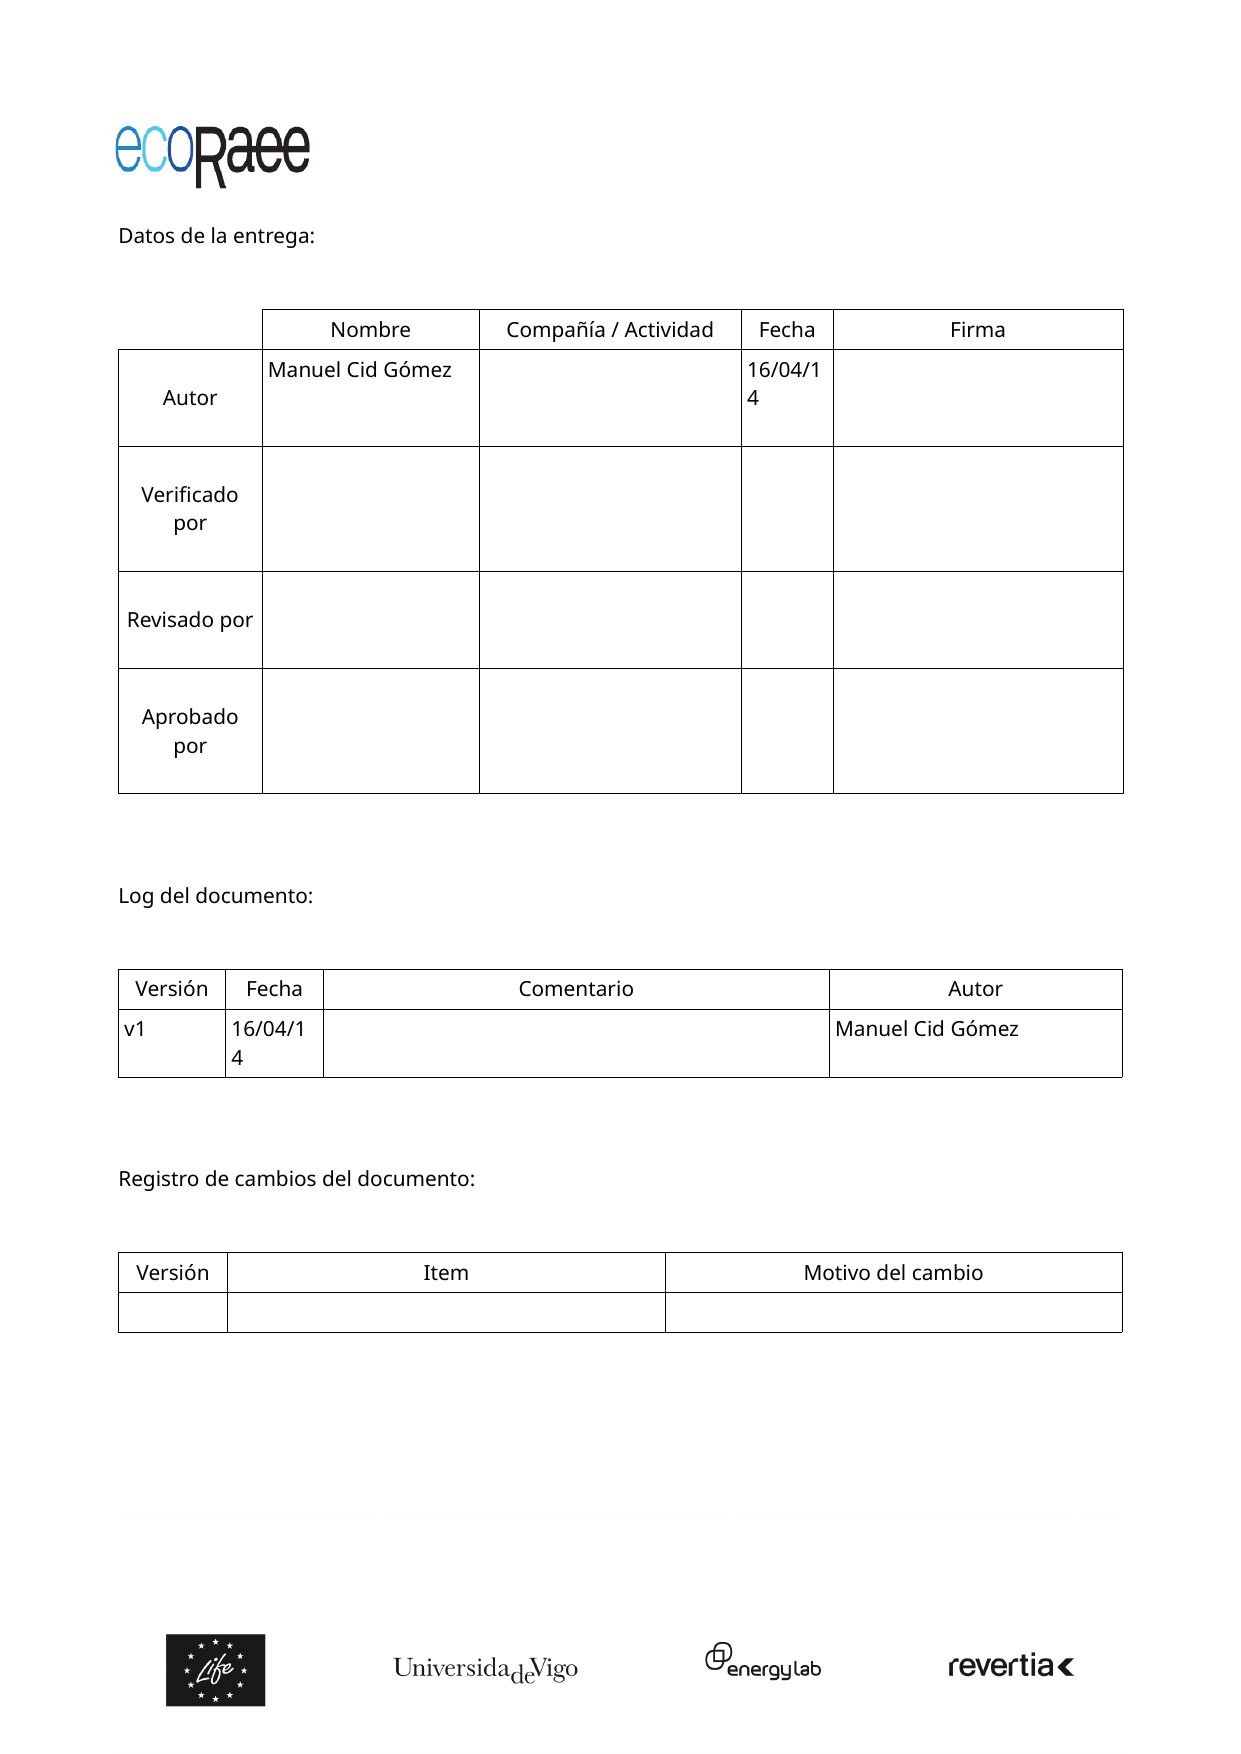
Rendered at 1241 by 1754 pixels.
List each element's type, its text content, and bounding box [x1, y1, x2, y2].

table_cell Verificado por [119, 447, 262, 571]
table_cell [834, 447, 1123, 571]
table_cell [119, 1293, 227, 1332]
table_cell [834, 572, 1123, 668]
table_cell [742, 447, 833, 571]
table_header Motivo del cambio [666, 1253, 1122, 1292]
text Registro de cambios del documento: [118, 1164, 1122, 1193]
table_cell [480, 350, 741, 446]
table_cell [834, 669, 1123, 793]
table_header Firma [834, 310, 1123, 349]
table_cell Revisado por [119, 572, 262, 668]
table_cell [742, 669, 833, 793]
text Log del documento: [118, 881, 1122, 909]
text Datos de la entrega: [118, 221, 1122, 250]
picture [114, 124, 311, 190]
table_header Versión [119, 1253, 227, 1292]
table_cell [263, 447, 479, 571]
table_header Compañía / Actividad [480, 310, 741, 349]
table_cell 16/04/14 [742, 350, 833, 446]
table_cell Manuel Cid Gómez [263, 350, 479, 446]
table_header [118, 309, 262, 349]
table_cell [480, 572, 741, 668]
table_cell [263, 669, 479, 793]
table_cell [228, 1293, 665, 1332]
table_cell [666, 1293, 1122, 1332]
table_cell [480, 447, 741, 571]
table_header Item [228, 1253, 665, 1292]
table_header Versión [119, 970, 225, 1008]
table_header Comentario [324, 970, 829, 1008]
table_cell [324, 1010, 829, 1077]
table_cell [263, 572, 479, 668]
table_header Fecha [226, 970, 323, 1008]
table_cell 16/04/14 [226, 1010, 323, 1077]
table_cell [480, 669, 741, 793]
table_header Nombre [263, 310, 479, 349]
table_cell Manuel Cid Gómez [830, 1010, 1122, 1077]
picture [118, 1514, 1123, 1754]
table_cell [834, 350, 1123, 446]
table_cell Aprobado por [119, 669, 262, 793]
table_cell v1 [119, 1010, 225, 1077]
table_cell [742, 572, 833, 668]
table_cell Autor [119, 350, 262, 446]
table_header Fecha [742, 310, 833, 349]
table_header Autor [830, 970, 1122, 1008]
